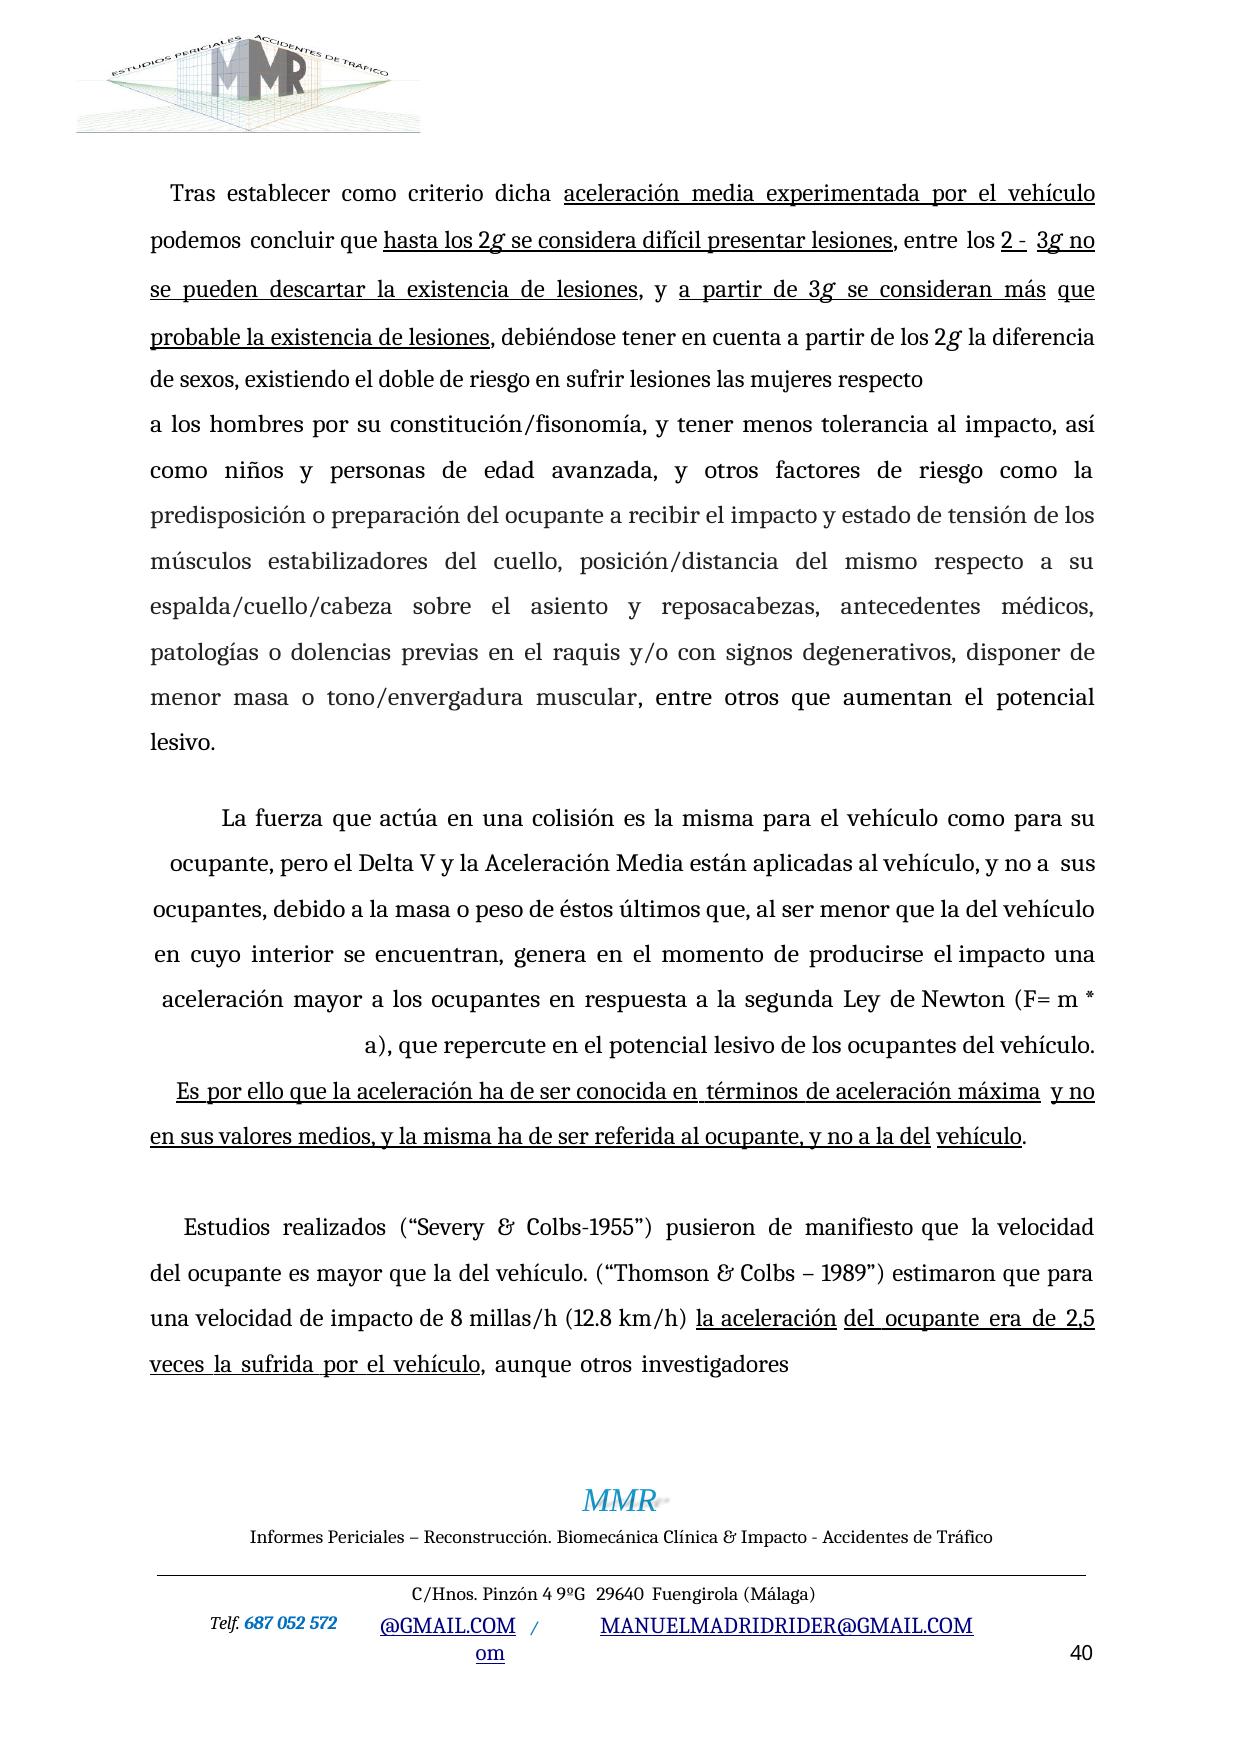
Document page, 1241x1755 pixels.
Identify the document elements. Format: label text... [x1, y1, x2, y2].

text Es por ello que la aceleración ha de ser conocida en términos de aceleración máxima y no en sus valores medios, y la misma ha de ser referida al ocupante, y no a la del vehículo. [150, 1077, 1095, 1151]
text La fuerza que actúa en una colisión es la misma para el vehículo como para su ocupante, pero el Delta V y la Aceleración Media están aplicadas al vehículo, y no a sus ocupantes, debido a la masa o peso de éstos últimos que, al ser menor que la del vehículo en cuyo interior se encuentran, genera en el momento de producirse el impacto una aceleración mayor a los ocupantes en respuesta a la segunda Ley de Newton (F= m * a), que repercute en el potencial lesivo de los ocupantes del vehículo. [150, 804, 1095, 1059]
text Tras establecer como criterio dicha aceleración media experimentada por el vehículo podemos concluir que hasta los 2g se considera difícil presentar lesiones, entre los 2 - 3g no se pueden descartar la existencia de lesiones, y a partir de 3g se consideran más que probable la existencia de lesiones, debiéndose tener en cuenta a partir de los 2g la diferencia de sexos, existiendo el doble de riesgo en sufrir lesiones las mujeres respecto [150, 179, 1095, 393]
text a los hombres por su constitución/fisonomía, y tener menos tolerancia al impacto, así como niños y personas de edad avanzada, y otros factores de riesgo como la predisposición o preparación del ocupante a recibir el impacto y estado de tensión de los músculos estabilizadores del cuello, posición/distancia del mismo respecto a su espalda/cuello/cabeza sobre el asiento y reposacabezas, antecedentes médicos, patologías o dolencias previas en el raquis y/o con signos degenerativos, disponer de menor masa o tono/envergadura muscular, entre otros que aumentan el potencial lesivo. [150, 410, 1095, 757]
text Estudios realizados (“Severy & Colbs-1955”) pusieron de manifiesto que la velocidad del ocupante es mayor que la del vehículo. (“Thomson & Colbs – 1989”) estimaron que para una velocidad de impacto de 8 millas/h (12.8 km/h) la aceleración del ocupante era de 2,5 veces la sufrida por el vehículo, aunque otros investigadores [150, 1213, 1095, 1378]
